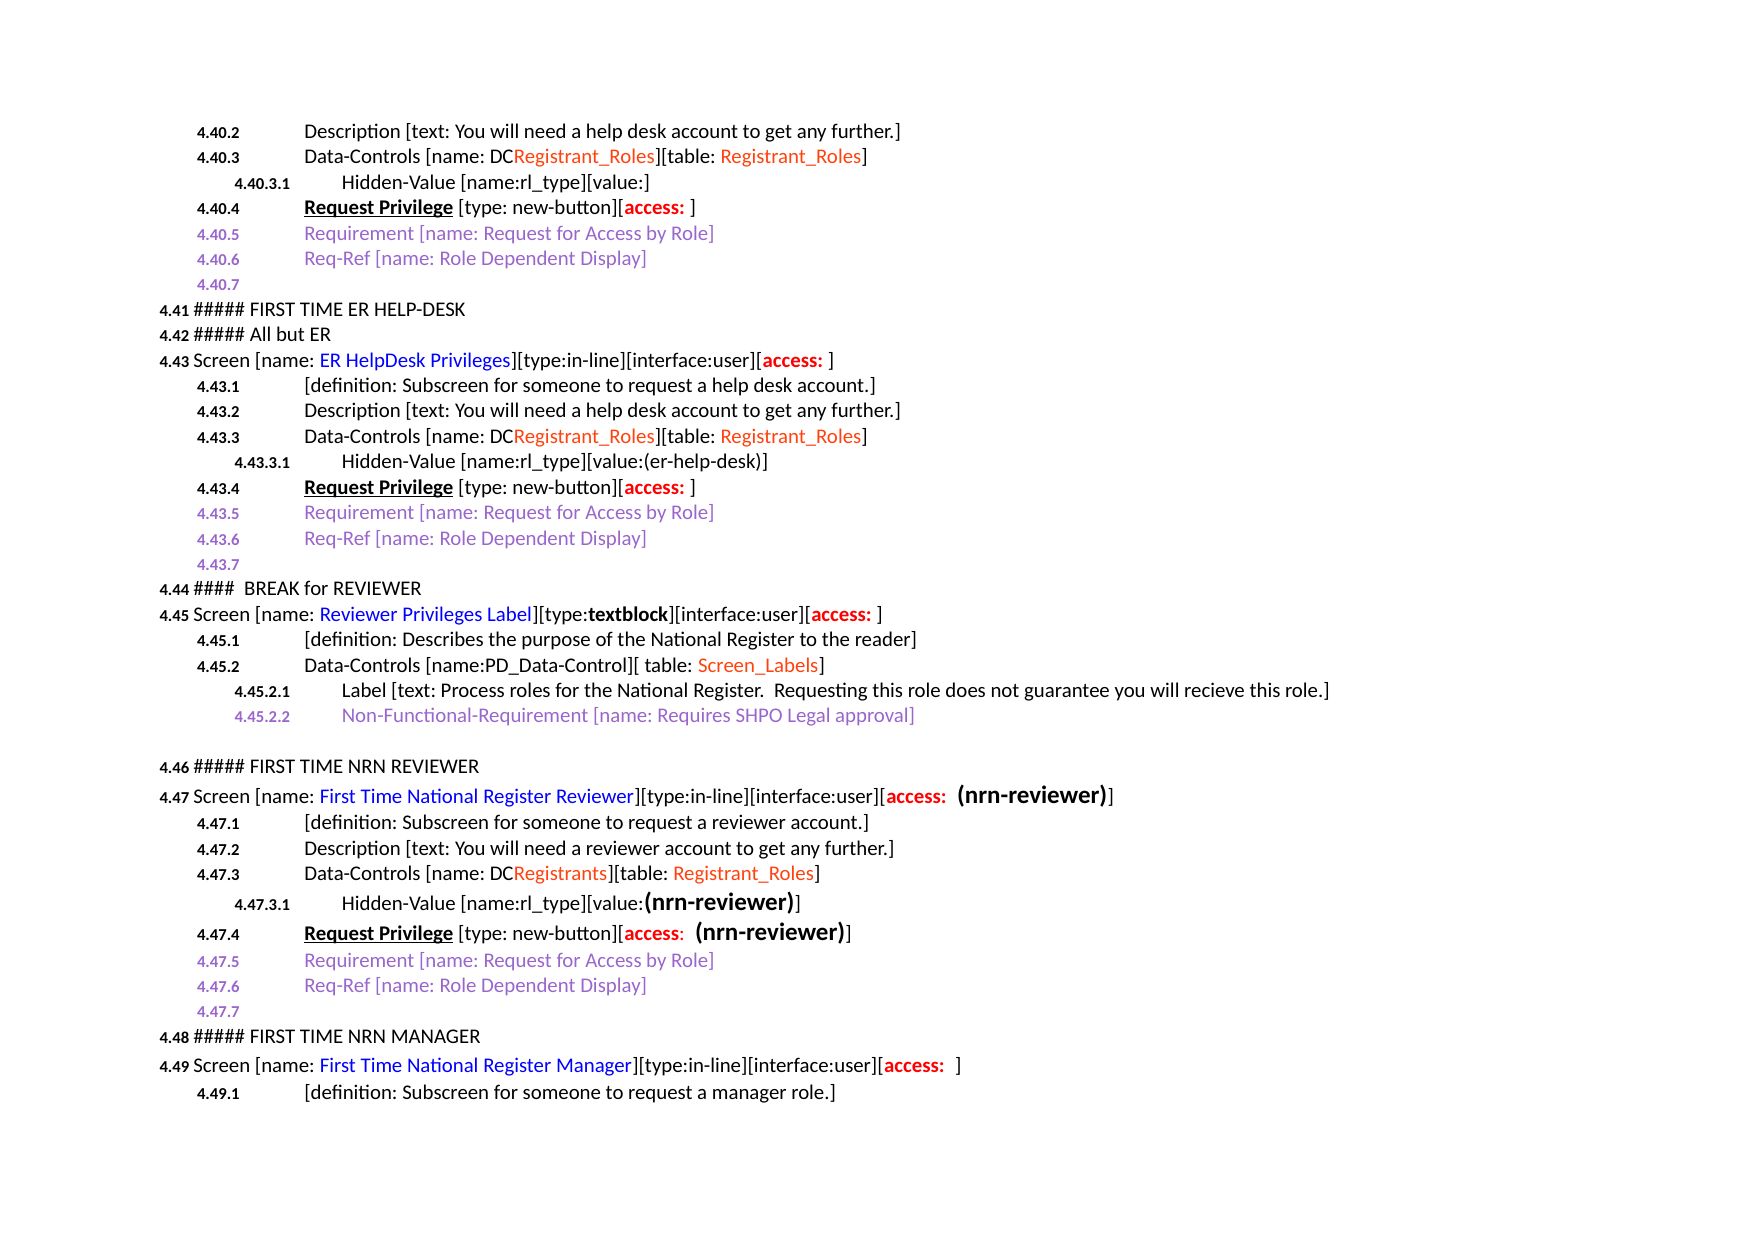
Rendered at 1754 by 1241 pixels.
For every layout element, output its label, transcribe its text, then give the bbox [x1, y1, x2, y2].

list Request Privilege [type: new-button][access: ] [193, 194, 1636, 220]
list #### BREAK for REVIEWER [156, 576, 1636, 601]
list [definition: Subscreen for someone to request a reviewer account.] [193, 809, 1636, 835]
list ##### FIRST TIME NRN REVIEWER [156, 753, 1636, 779]
list Data-Controls [name: DCRegistrant_Roles][table: Registrant_Roles] [193, 423, 1636, 448]
list ##### All but ER [156, 321, 1636, 347]
list Data-Controls [name:PD_Data-Control][ table: Screen_Labels] [193, 652, 1636, 677]
list Req-Ref [name: Role Dependent Display] [193, 525, 1636, 550]
list Description [text: You will need a help desk account to get any further.] [193, 398, 1636, 423]
list Screen [name: First Time National Register Manager][type:in-line][interface:user][access: ] [156, 1048, 1636, 1079]
list Request Privilege [type: new-button][access: ] [193, 474, 1636, 499]
list ##### FIRST TIME ER HELP-DESK [156, 296, 1636, 321]
list Requirement [name: Request for Access by Role] [193, 499, 1636, 525]
list ##### FIRST TIME NRN MANAGER [156, 1023, 1636, 1048]
list Screen [name: Reviewer Privileges Label][type:textblock][interface:user][access: ] [156, 601, 1636, 626]
list Data-Controls [name: DCRegistrants][table: Registrant_Roles] [193, 860, 1636, 886]
list Label [text: Process roles for the National Register. Requesting this role does not guarantee you will recieve this role.] [231, 677, 1636, 703]
list Hidden-Value [name:rl_type][value:(er-help-desk)] [231, 448, 1636, 474]
list Description [text: You will need a help desk account to get any further.] [193, 118, 1636, 143]
list Req-Ref [name: Role Dependent Display] [193, 972, 1636, 998]
list [definition: Subscreen for someone to request a help desk account.] [193, 372, 1636, 398]
list Non-Functional-Requirement [name: Requires SHPO Legal approval] [231, 703, 1636, 728]
list Request Privilege [type: new-button][access: (nrn-reviewer)] [193, 916, 1636, 947]
list Screen [name: First Time National Register Reviewer][type:in-line][interface:user][access: (nrn-reviewer)] [156, 779, 1636, 809]
list [definition: Subscreen for someone to request a manager role.] [193, 1079, 1636, 1104]
list Hidden-Value [name:rl_type][value:(nrn-reviewer)] [231, 886, 1636, 916]
list [definition: Describes the purpose of the National Register to the reader] [193, 626, 1636, 652]
list Description [text: You will need a reviewer account to get any further.] [193, 835, 1636, 860]
list Screen [name: ER HelpDesk Privileges][type:in-line][interface:user][access: ] [156, 347, 1636, 372]
list Hidden-Value [name:rl_type][value:] [231, 169, 1636, 194]
list Req-Ref [name: Role Dependent Display] [193, 245, 1636, 271]
list Requirement [name: Request for Access by Role] [193, 947, 1636, 972]
list Data-Controls [name: DCRegistrant_Roles][table: Registrant_Roles] [193, 143, 1636, 169]
list Requirement [name: Request for Access by Role] [193, 220, 1636, 245]
